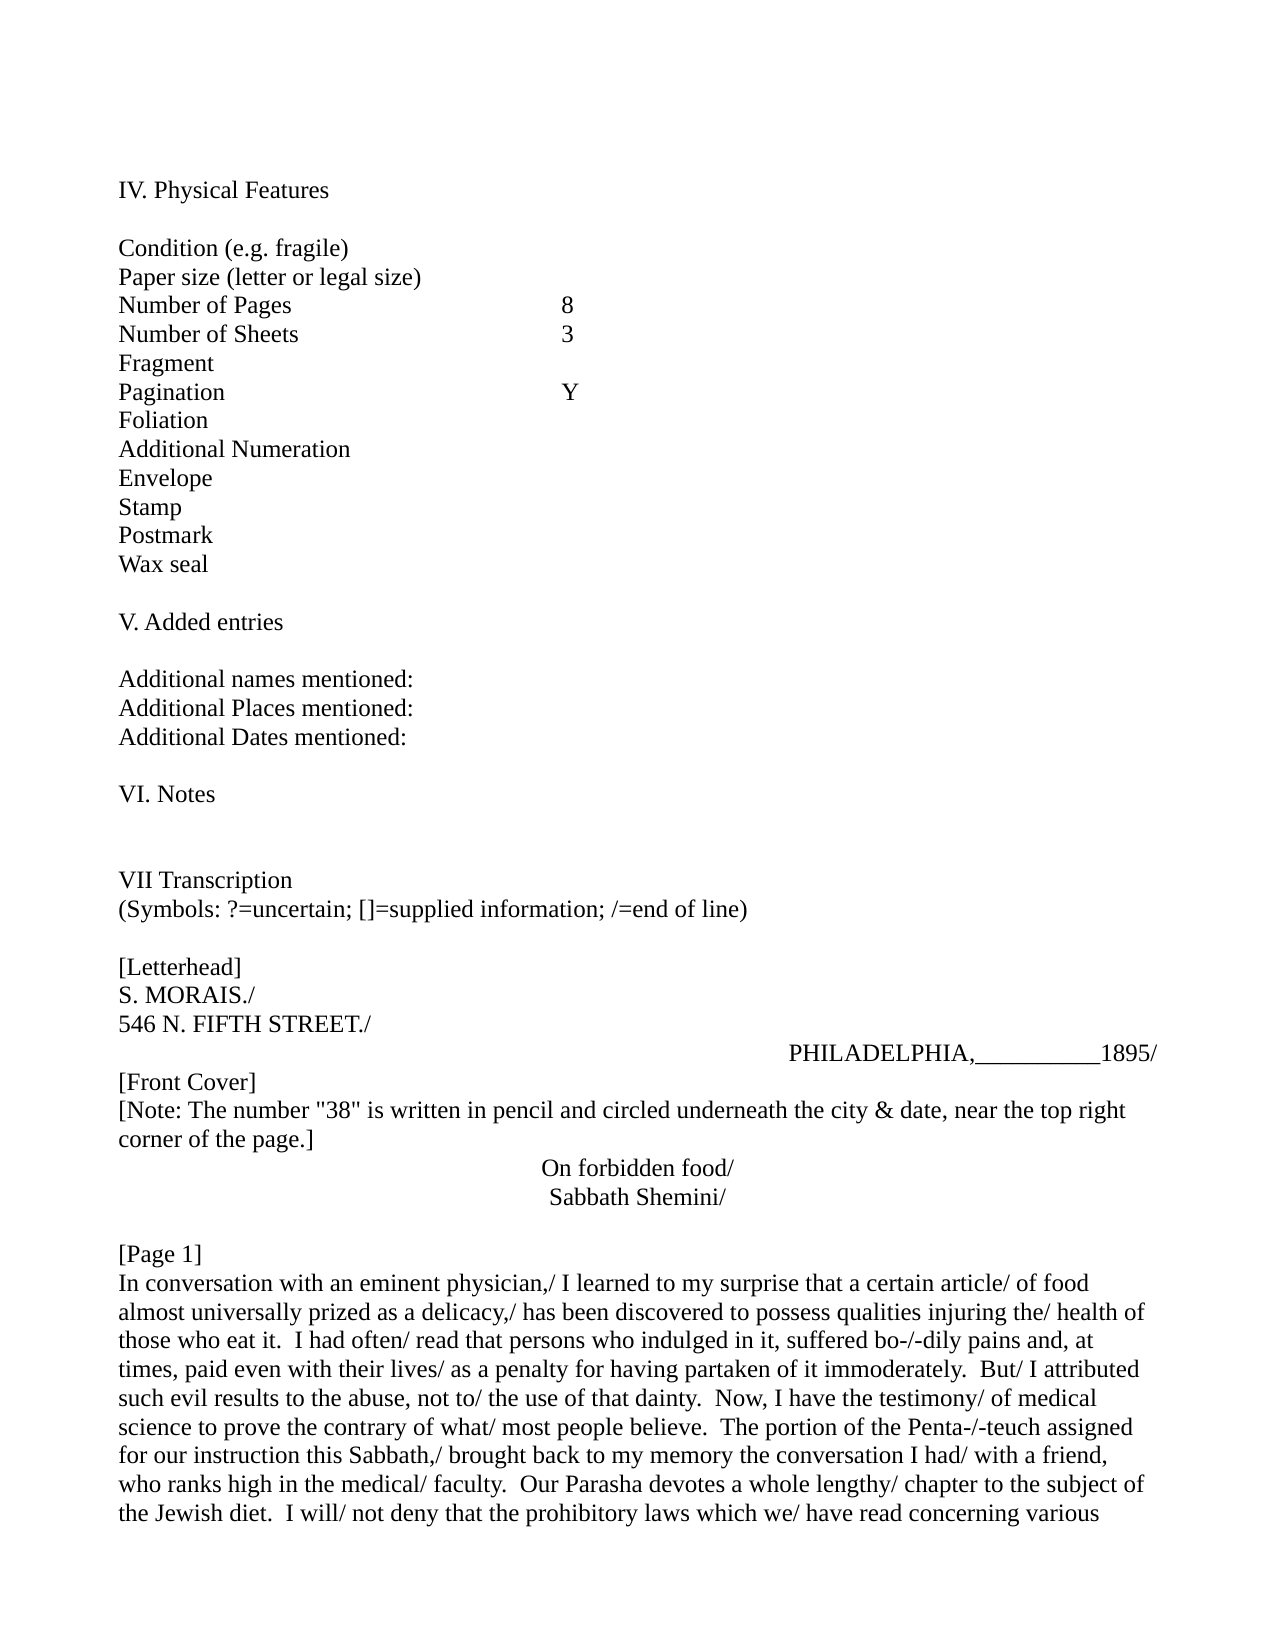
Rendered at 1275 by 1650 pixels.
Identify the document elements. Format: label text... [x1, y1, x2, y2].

text S. MORAIS./ [118, 981, 1157, 1009]
text [Note: The number "38" is written in pencil and circled underneath the city & date, near the top right corner of the page.] [118, 1096, 1157, 1153]
text IV. Physical Features [118, 176, 1157, 204]
text VI. Notes [118, 779, 1157, 808]
text (Symbols: ?=uncertain; []=supplied information; /=end of line) [118, 894, 1157, 923]
text Number of Pages 8 [118, 291, 1157, 319]
text Additional names mentioned: [118, 664, 1157, 693]
text [Front Cover] [118, 1067, 1157, 1096]
text V. Added entries [118, 607, 1157, 636]
text Stamp [118, 492, 1157, 521]
text 546 N. FIFTH STREET./ [118, 1009, 1157, 1038]
text VII Transcription [118, 866, 1157, 894]
text [Letterhead] [118, 952, 1157, 981]
text Pagination Y [118, 377, 1157, 406]
text On forbidden food/ [118, 1153, 1157, 1182]
text [Page 1] [118, 1239, 1157, 1268]
text Additional Places mentioned: [118, 693, 1157, 722]
text Envelope [118, 463, 1157, 492]
text Additional Dates mentioned: [118, 722, 1157, 751]
text Paper size (letter or legal size) [118, 262, 1157, 291]
text Postma rk [118, 521, 1157, 549]
text Wax seal [118, 549, 1157, 578]
text Fragment [118, 348, 1157, 377]
text Condition (e.g. fragile) [118, 233, 1157, 262]
text Sabbath Shemini/ [118, 1182, 1157, 1211]
text PHILADELPHIA,__________1895/ [118, 1038, 1157, 1067]
text Number of Sheets 3 [118, 319, 1157, 348]
text Additional Numeration [118, 434, 1157, 463]
text Foliation [118, 406, 1157, 434]
text In conversation with an eminent physician,/ I learned to my surprise that a certain article/ of food almost universally prized as a delicacy,/ has been discovered to possess qualities injuring the/ health of those who eat it. I had often/ read that persons who indulged in it, suffered bo-/-dily pains and, at times, paid even with their lives/ as a penalty for having partaken of it immoderately. But/ I attributed such evil results to the abuse, not to/ the use of that dainty. Now, I have the testimony/ of medical science to prove the contrary of what/ most people believe. The portion of the Penta-/-teuch assigned for our instruction this Sabbath,/ brought back to my memory the conversation I had/ with a friend, who ranks high in the medical/ faculty. Our Parasha devotes a whole lengthy/ chapter to the subject of the Jewish diet. I will/ not deny that the prohibitory laws which we/ have read concerning various [118, 1268, 1157, 1527]
